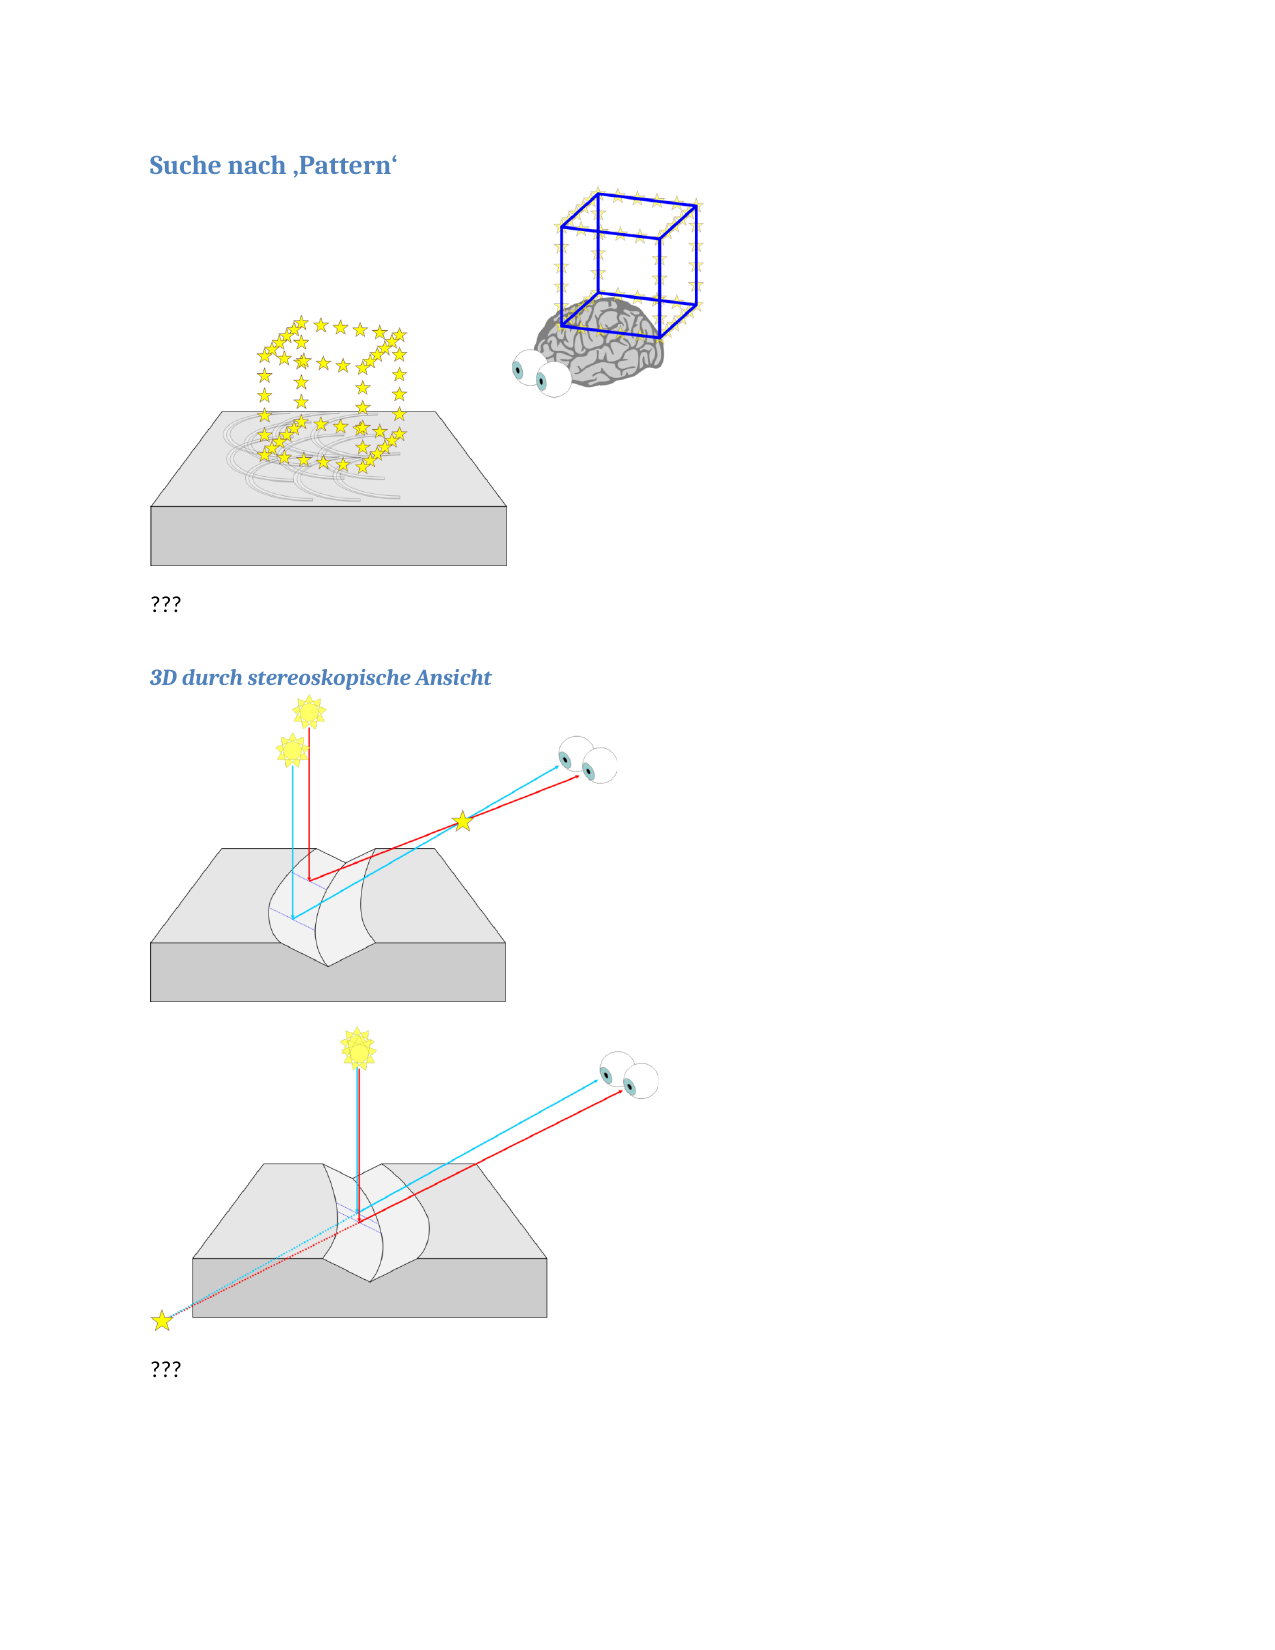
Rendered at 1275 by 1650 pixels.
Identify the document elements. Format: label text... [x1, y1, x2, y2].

subtitle Suche nach ‚Pattern‘ [150, 150, 1125, 181]
text ??? [150, 590, 1125, 618]
subtitle 3D durch stereoskopische Ansicht [150, 664, 1125, 691]
text ??? [150, 1355, 1125, 1383]
